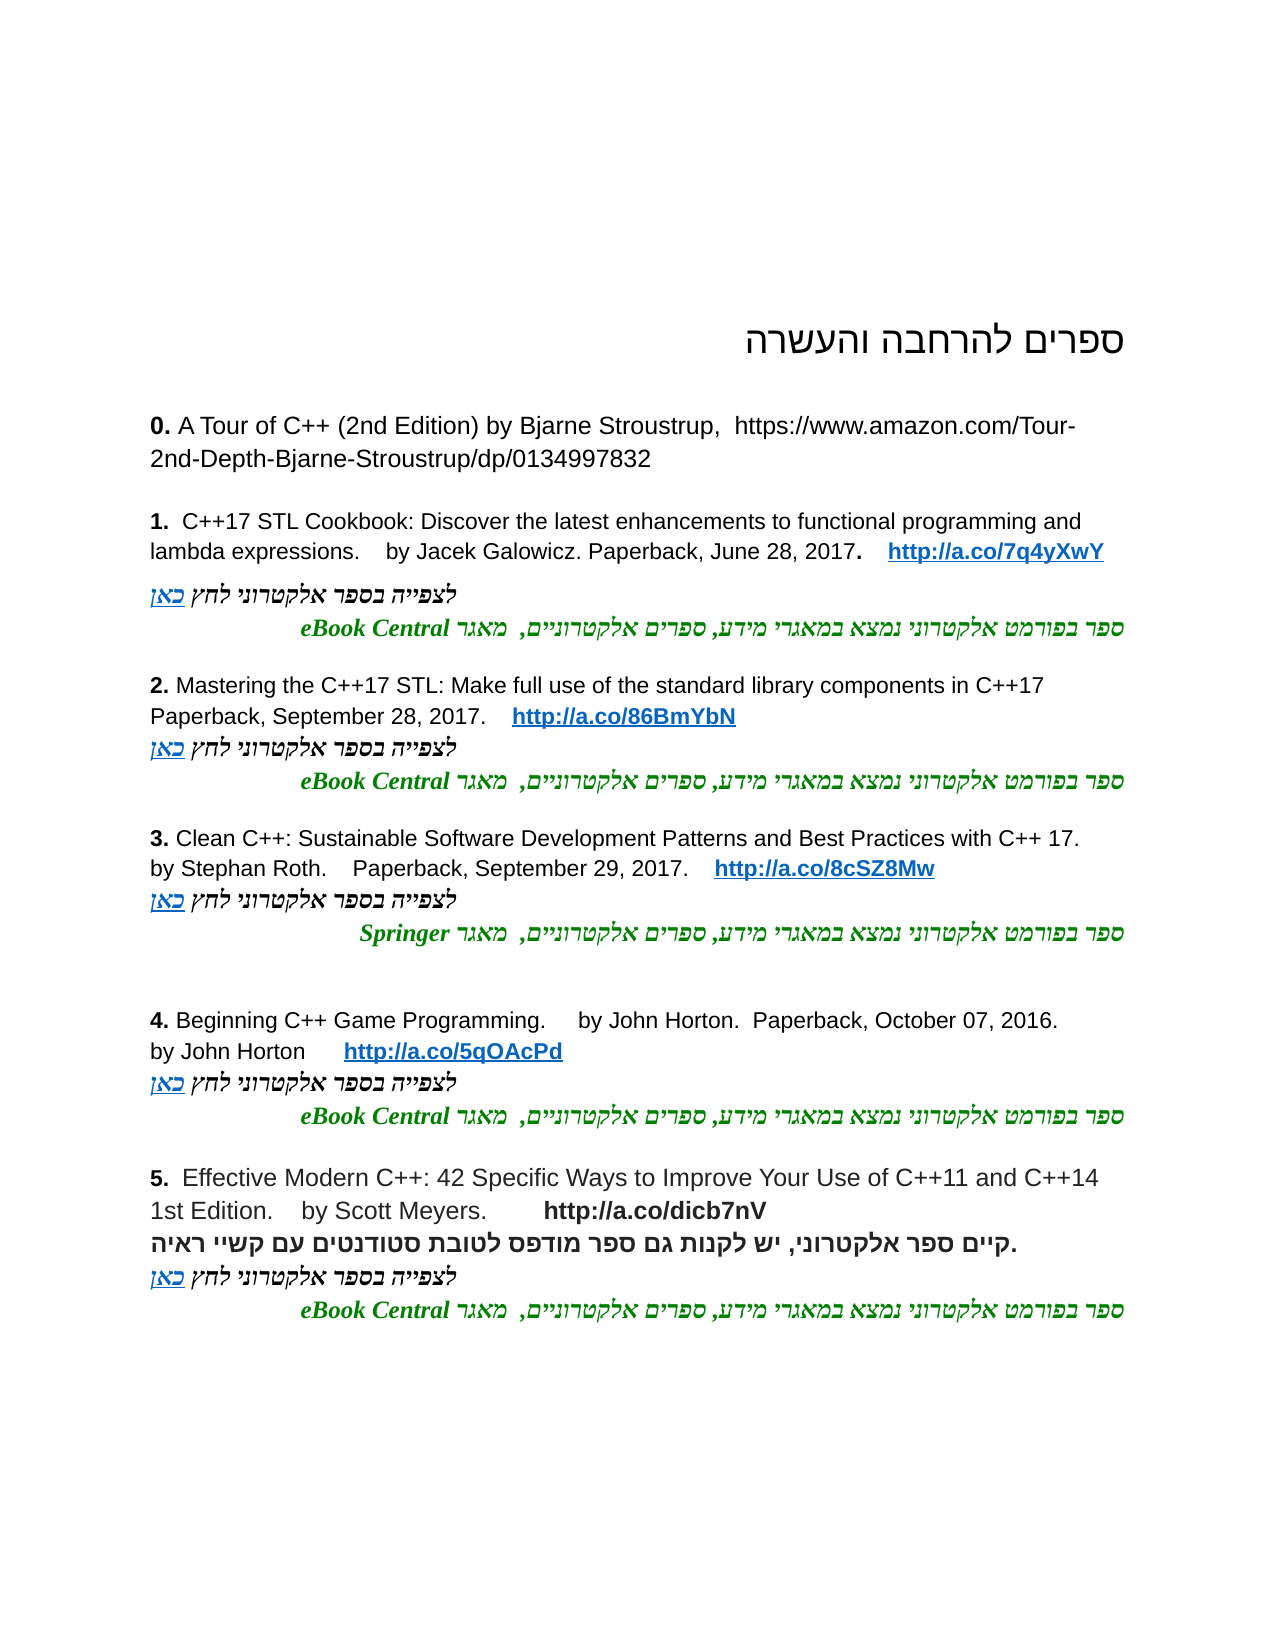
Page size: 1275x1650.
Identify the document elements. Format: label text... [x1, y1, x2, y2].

text לצפייה בספר אלקטרוני לחץ כאן [150, 1068, 1125, 1097]
text לצפייה בספר אלקטרוני לחץ כאן [150, 885, 1125, 914]
text לצפייה בספר אלקטרוני לחץ כאן [150, 1262, 1125, 1291]
text ספר בפורמט אלקטרוני נמצא במאגרי מידע, ספרים אלקטרוניים, מאגר eBook Central [150, 613, 1125, 642]
subtitle 1. C++17 STL Cookbook: Discover the latest enhancements to functional programming and lambda expressions. by Jacek Galowicz. Paperback, June 28, 2017. http://a.co/7q4yXwY [150, 508, 1125, 564]
text ספר בפורמט אלקטרוני נמצא במאגרי מידע, ספרים אלקטרוניים, מאגר Springer [150, 918, 1125, 947]
text 5. Effective Modern C++: 42 Specific Ways to Improve Your Use of C++11 and C++14 1st Edition. by Scott Meyers. http://a.co/dicb7nV [150, 1163, 1125, 1224]
text ספר בפורמט אלקטרוני נמצא במאגרי מידע, ספרים אלקטרוניים, מאגר eBook Central [150, 1295, 1125, 1323]
text 3. Clean C++: Sustainable Software Development Patterns and Best Practices with C++ 17. by Stephan Roth. Paperback, September 29, 2017. http://a.co/8cSZ8Mw [150, 825, 1125, 881]
text 2. Mastering the C++17 STL: Make full use of the standard library components in C++17 Paperback, September 28, 2017. http://a.co/86BmYbN [150, 672, 1125, 729]
text ספר בפורמט אלקטרוני נמצא במאגרי מידע, ספרים אלקטרוניים, מאגר eBook Central [150, 766, 1125, 795]
text ספר בפורמט אלקטרוני נמצא במאגרי מידע, ספרים אלקטרוניים, מאגר eBook Central [150, 1101, 1125, 1130]
text לצפייה בספר אלקטרוני לחץ כאן [150, 733, 1125, 762]
subtitle 0. A Tour of C++ (2nd Edition) by Bjarne Stroustrup, https://www.amazon.com/Tour-2nd-Depth-Bjarne-Stroustrup/dp/0134997832 [150, 411, 1125, 473]
text קיים ספר אלקטרוני, יש לקנות גם ספר מודפס לטובת סטודנטים עם קשיי ראיה. [150, 1229, 1125, 1257]
text לצפייה בספר אלקטרוני לחץ כאן [150, 581, 1125, 609]
subtitle ספרים להרחבה והעשרה [225, 318, 1125, 361]
text 4. Beginning C++ Game Programming. by John Horton. Paperback, October 07, 2016. by John Horton http://a.co/5qOAcPd [150, 1007, 1125, 1064]
